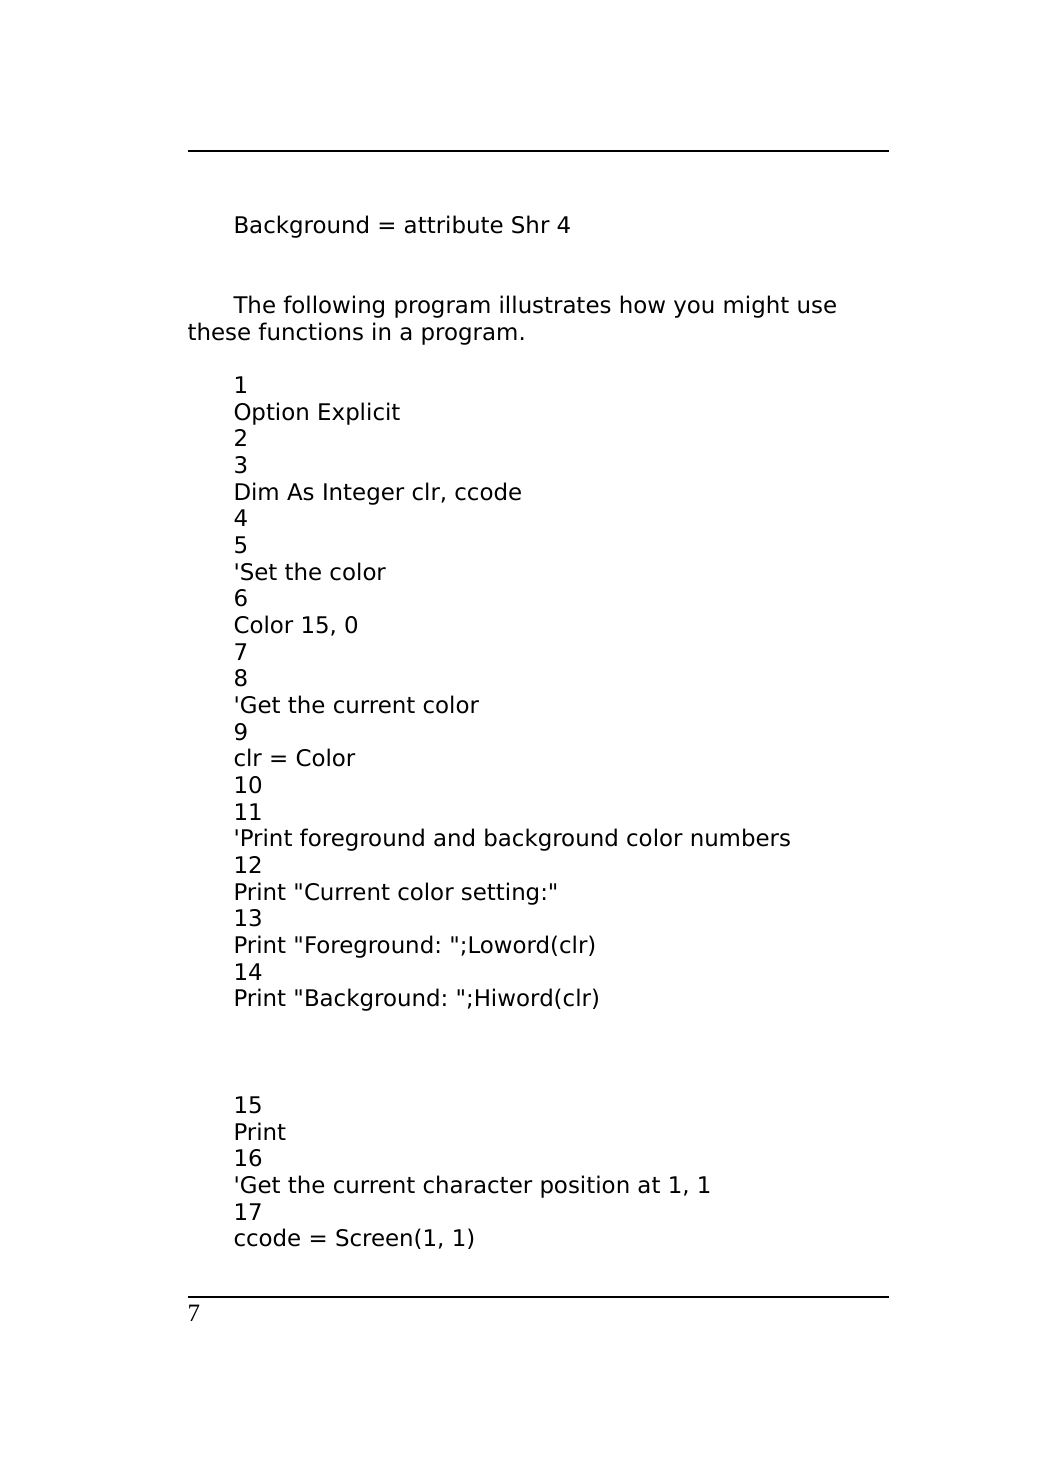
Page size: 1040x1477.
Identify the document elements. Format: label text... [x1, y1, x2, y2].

text 3 [187, 452, 889, 479]
text Dim As Integer clr, ccode [187, 479, 889, 505]
text 'Get the current character position at 1, 1 [187, 1172, 889, 1199]
text 1 [187, 372, 889, 399]
text 10 [187, 772, 889, 799]
text Background = attribute Shr 4 [187, 212, 889, 239]
text Option Explicit [187, 399, 889, 425]
text 'Get the current color [187, 692, 889, 719]
text 13 [187, 905, 889, 932]
text 2 [187, 425, 889, 452]
text 17 [187, 1199, 889, 1225]
text 8 [187, 665, 889, 692]
text 11 [187, 799, 889, 825]
text Print [187, 1119, 889, 1145]
text 6 [187, 585, 889, 612]
text 12 [187, 852, 889, 879]
text 9 [187, 719, 889, 745]
text 7 [187, 639, 889, 665]
text ccode = Screen(1, 1) [187, 1225, 889, 1252]
text Print "Current color setting:" [187, 879, 889, 905]
text 'Set the color [187, 559, 889, 585]
text Color 15, 0 [187, 612, 889, 639]
text 4 [187, 505, 889, 532]
text The following program illustrates how you might use these functions in a program. [187, 292, 889, 345]
text Print "Foreground: ";Loword(clr) [187, 932, 889, 959]
text 5 [187, 532, 889, 559]
text clr = Color [187, 745, 889, 772]
text Print "Background: ";Hiword(clr) [187, 985, 889, 1012]
text 15 [187, 1092, 889, 1119]
text 16 [187, 1145, 889, 1172]
text 'Print foreground and background color numbers [187, 825, 889, 852]
text 14 [187, 959, 889, 985]
